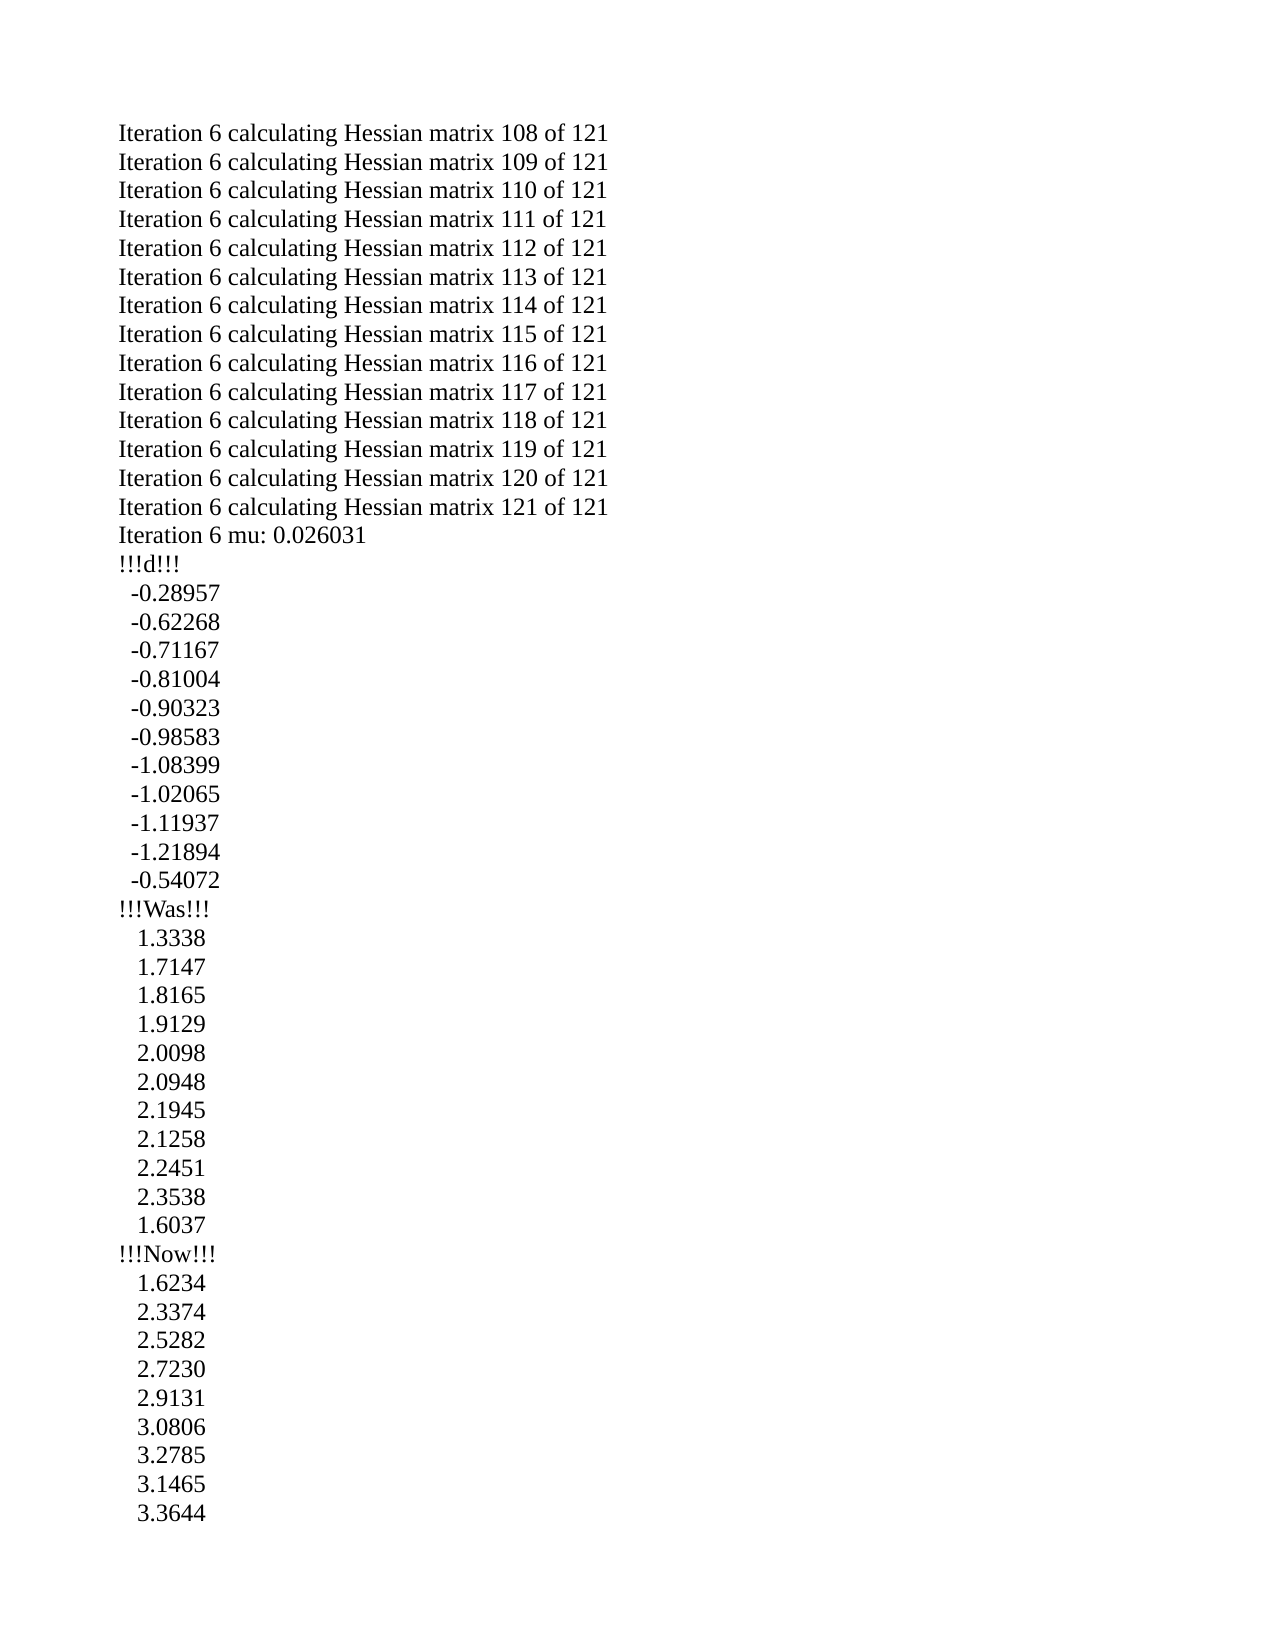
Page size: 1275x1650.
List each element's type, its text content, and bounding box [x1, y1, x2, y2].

text 3.3644 [118, 1498, 1157, 1527]
text Iteration 6 calculating Hessian matrix 117 of 121 [118, 377, 1157, 406]
text Iteration 6 calculating Hessian matrix 112 of 121 [118, 233, 1157, 262]
text Iteration 6 mu: 0.026031 [118, 521, 1157, 549]
text Iteration 6 calculating Hessian matrix 109 of 121 [118, 147, 1157, 176]
text 2.3374 [118, 1297, 1157, 1326]
text !!!Now!!! [118, 1239, 1157, 1268]
text Iteration 6 calculating Hessian matrix 121 of 121 [118, 492, 1157, 521]
text !!!d!!! [118, 549, 1157, 578]
text 2.3538 [118, 1182, 1157, 1211]
text Iteration 6 calculating Hessian matrix 108 of 121 [118, 118, 1157, 147]
text Iteration 6 calculating Hessian matrix 113 of 121 [118, 262, 1157, 291]
text 1.6037 [118, 1211, 1157, 1239]
text !!!Was!!! [118, 894, 1157, 923]
text -0.62268 [118, 607, 1157, 636]
text 2.1258 [118, 1124, 1157, 1153]
text 2.9131 [118, 1383, 1157, 1412]
text 1.9129 [118, 1009, 1157, 1038]
text -0.90323 [118, 693, 1157, 722]
text 3.0806 [118, 1412, 1157, 1441]
text Iteration 6 calculating Hessian matrix 114 of 121 [118, 291, 1157, 319]
text 3.1465 [118, 1469, 1157, 1498]
text 1.3338 [118, 923, 1157, 952]
text -0.54072 [118, 866, 1157, 894]
text 3.2785 [118, 1441, 1157, 1469]
text 2.2451 [118, 1153, 1157, 1182]
text -1.08399 [118, 751, 1157, 779]
text 2.7230 [118, 1354, 1157, 1383]
text Iteration 6 calculating Hessian matrix 118 of 121 [118, 406, 1157, 434]
text Iteration 6 calculating Hessian matrix 116 of 121 [118, 348, 1157, 377]
text 1.7147 [118, 952, 1157, 981]
text 2.0948 [118, 1067, 1157, 1096]
text Iteration 6 calculating Hessian matrix 115 of 121 [118, 319, 1157, 348]
text -0.28957 [118, 578, 1157, 607]
text -0.71167 [118, 636, 1157, 664]
text Iteration 6 calculating Hessian matrix 120 of 121 [118, 463, 1157, 492]
text -1.02065 [118, 779, 1157, 808]
text Iteration 6 calculating Hessian matrix 110 of 121 [118, 176, 1157, 204]
text 2.5282 [118, 1326, 1157, 1354]
text 1.8165 [118, 981, 1157, 1009]
text -1.21894 [118, 837, 1157, 866]
text Iteration 6 calculating Hessian matrix 119 of 121 [118, 434, 1157, 463]
text 1.6234 [118, 1268, 1157, 1297]
text 2.0098 [118, 1038, 1157, 1067]
text -1.11937 [118, 808, 1157, 837]
text -0.81004 [118, 664, 1157, 693]
text Iteration 6 calculating Hessian matrix 111 of 121 [118, 204, 1157, 233]
text 2.1945 [118, 1096, 1157, 1124]
text -0.98583 [118, 722, 1157, 751]
